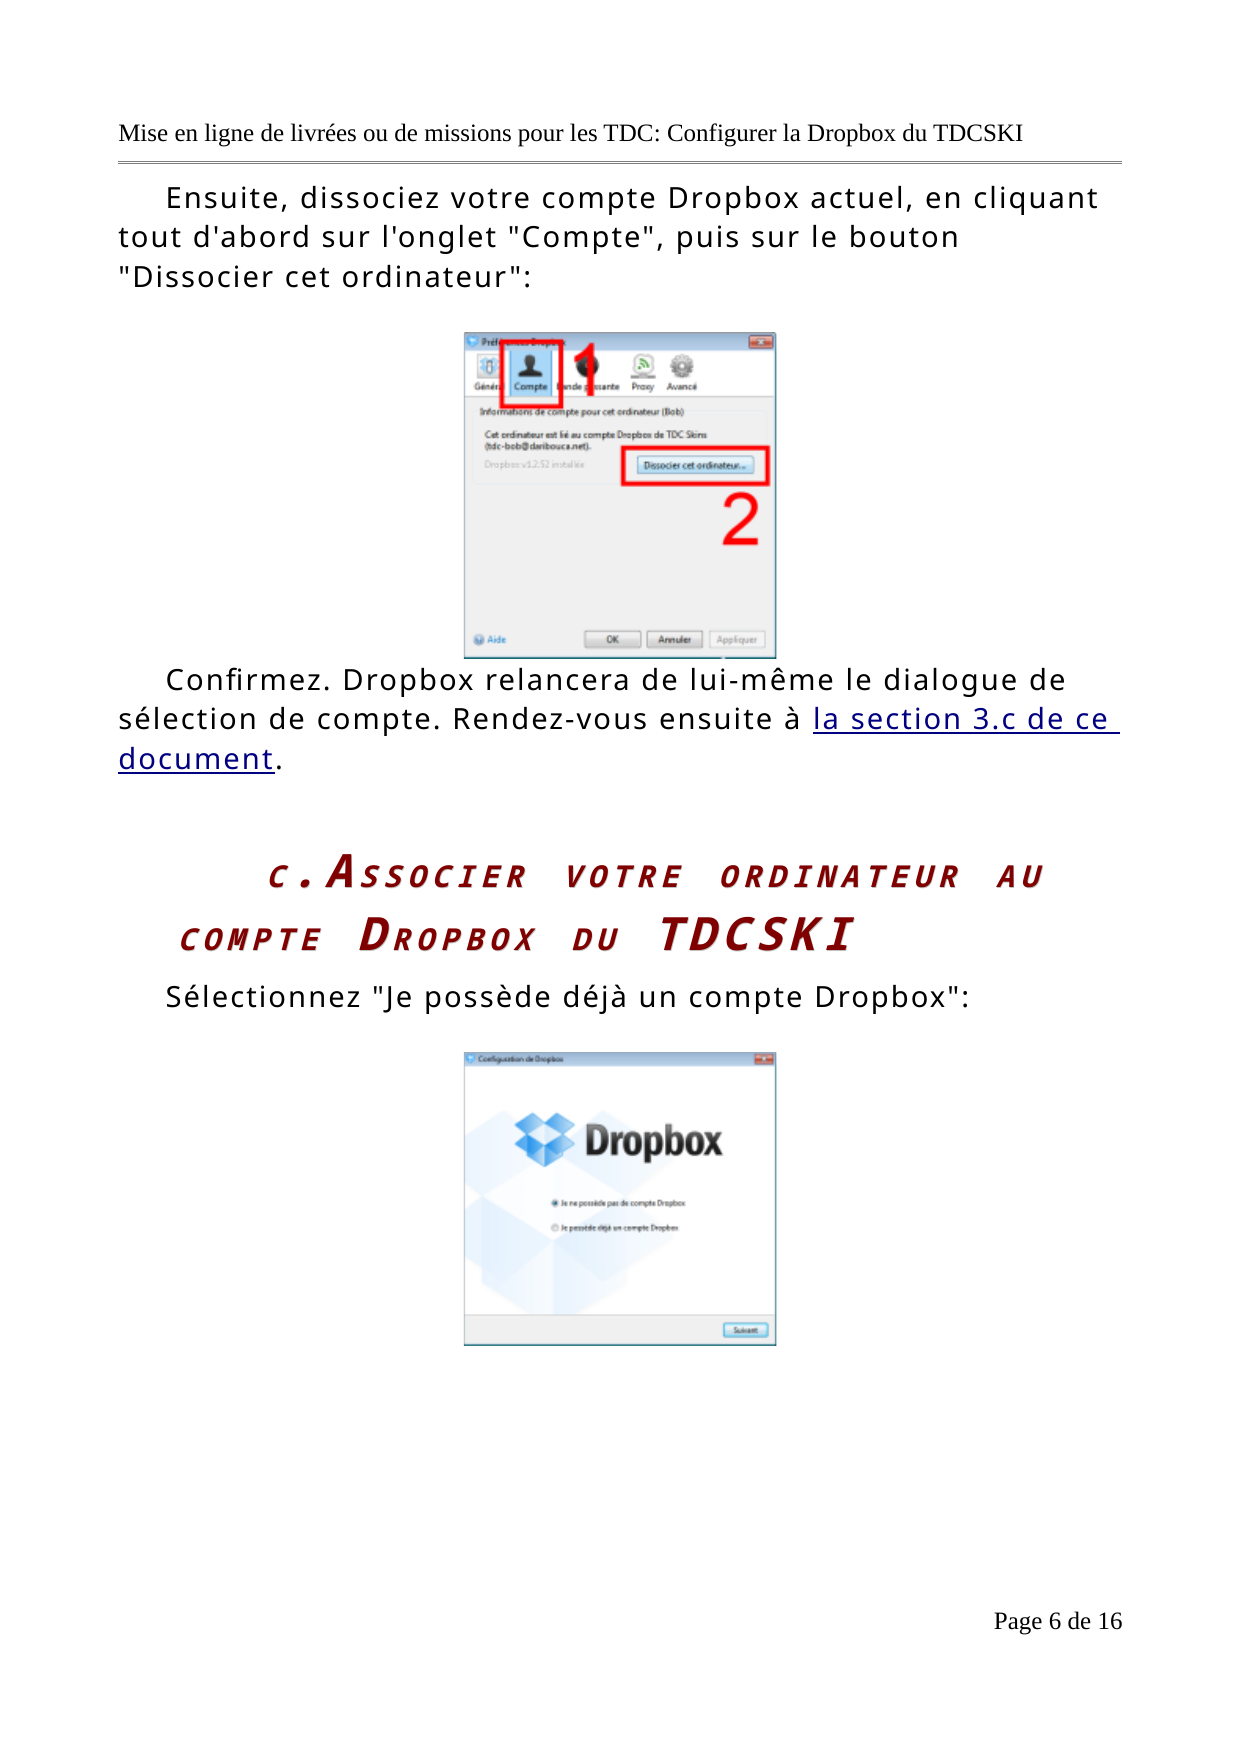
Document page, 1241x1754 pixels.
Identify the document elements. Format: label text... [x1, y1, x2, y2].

text Sélectionnez "Je possède déjà un compte Dropbox": [118, 976, 1122, 1016]
text Ensuite, dissociez votre compte Dropbox actuel, en cliquant tout d'abord sur l'onglet "Compte", puis sur le bouton "Dissocier cet ordinateur": [118, 177, 1122, 296]
picture [463, 1052, 777, 1346]
picture [463, 332, 777, 659]
text Confirmez. Dropbox relancera de lui-même le dialogue de sélection de compte. Rendez-vous ensuite à la section 3.c de ce document. [118, 332, 1122, 778]
subtitle Associer votre ordinateur au compte Dropbox du TDCSKI [177, 839, 1122, 964]
